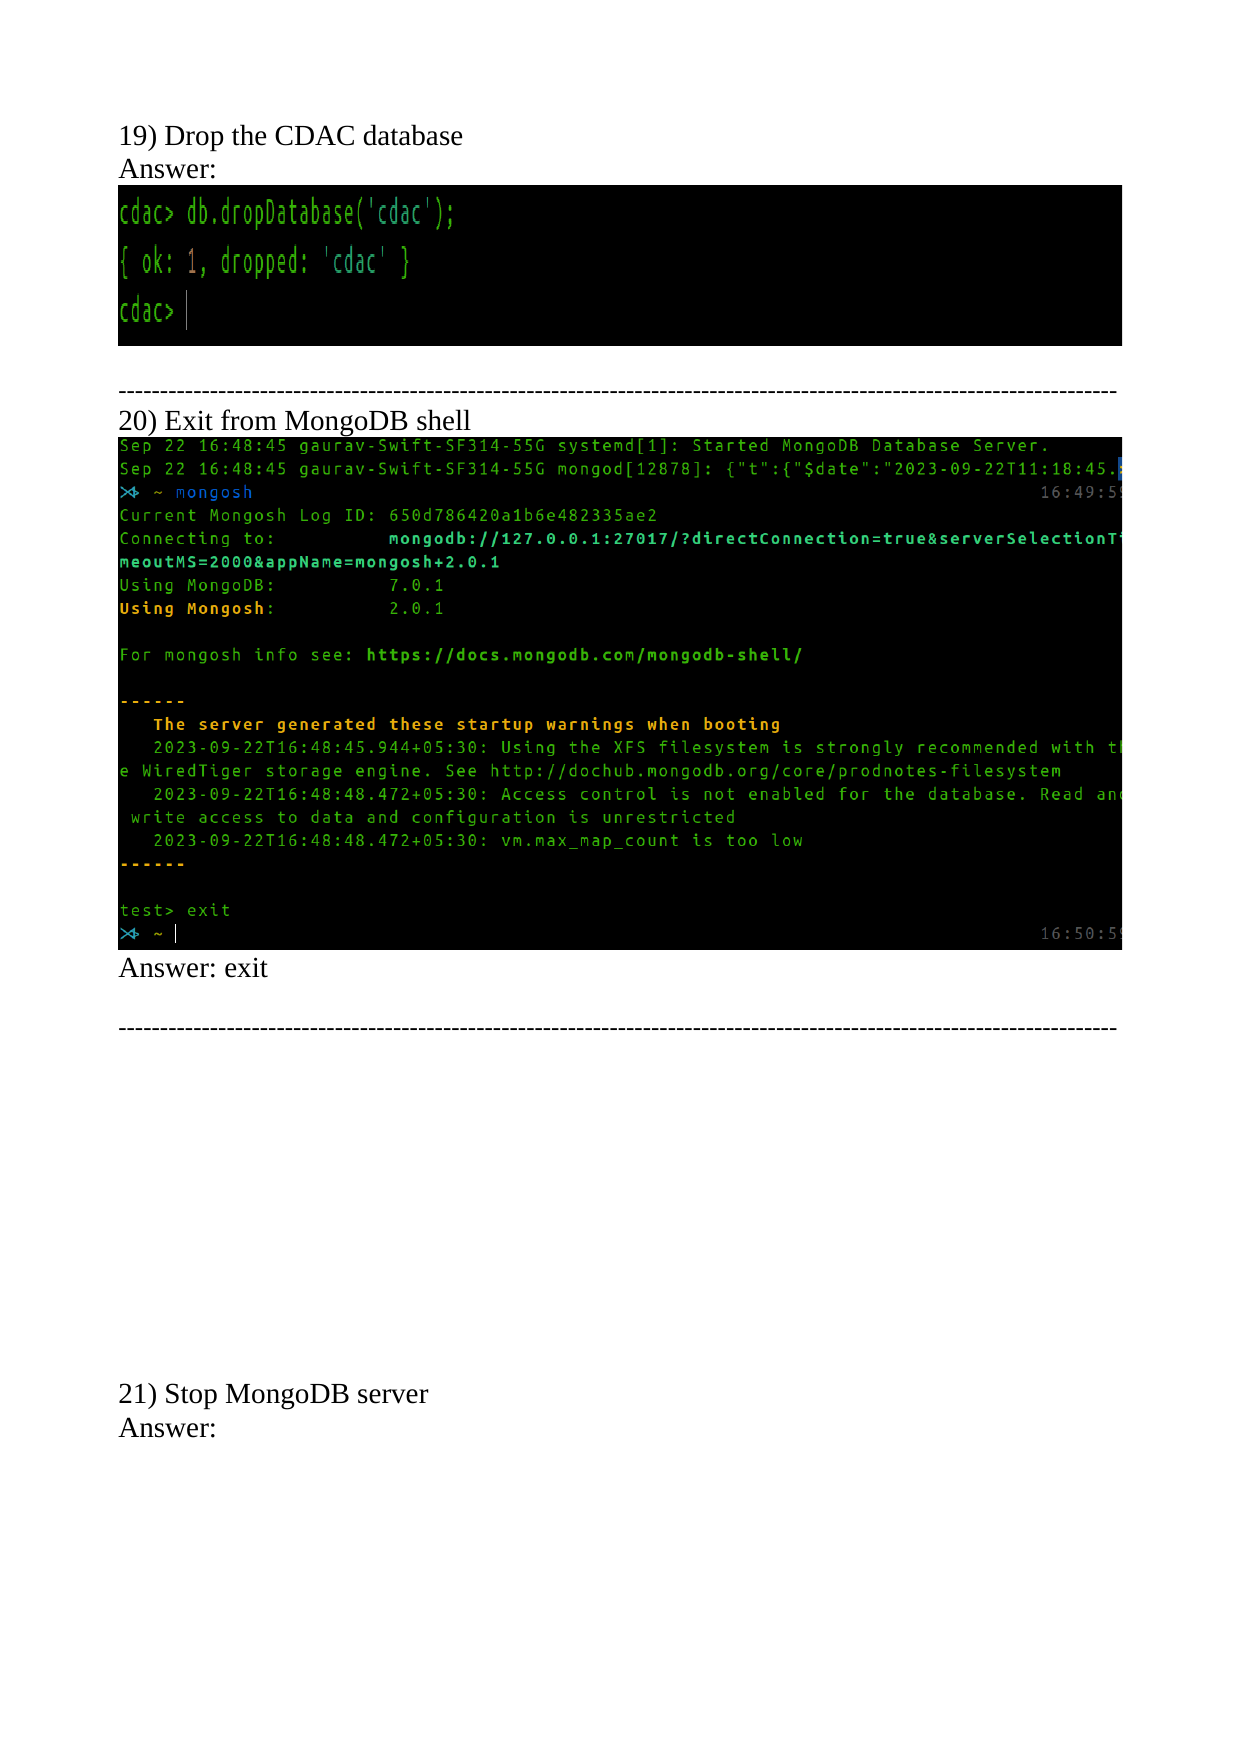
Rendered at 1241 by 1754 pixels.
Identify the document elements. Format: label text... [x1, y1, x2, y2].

text Answer: [118, 1410, 1122, 1443]
text 20) Exit from MongoDB shell [118, 403, 1122, 437]
text ------------------------------------------------------------------------------------------------------------------------ [118, 1012, 1122, 1041]
text Answer: [118, 152, 1122, 185]
text 21) Stop MongoDB server [118, 1376, 1122, 1410]
text 19) Drop the CDAC database [118, 118, 1122, 152]
text Answer: exit [118, 950, 1122, 983]
picture [118, 185, 1123, 346]
text ------------------------------------------------------------------------------------------------------------------------ [118, 375, 1122, 403]
picture [118, 437, 1123, 950]
